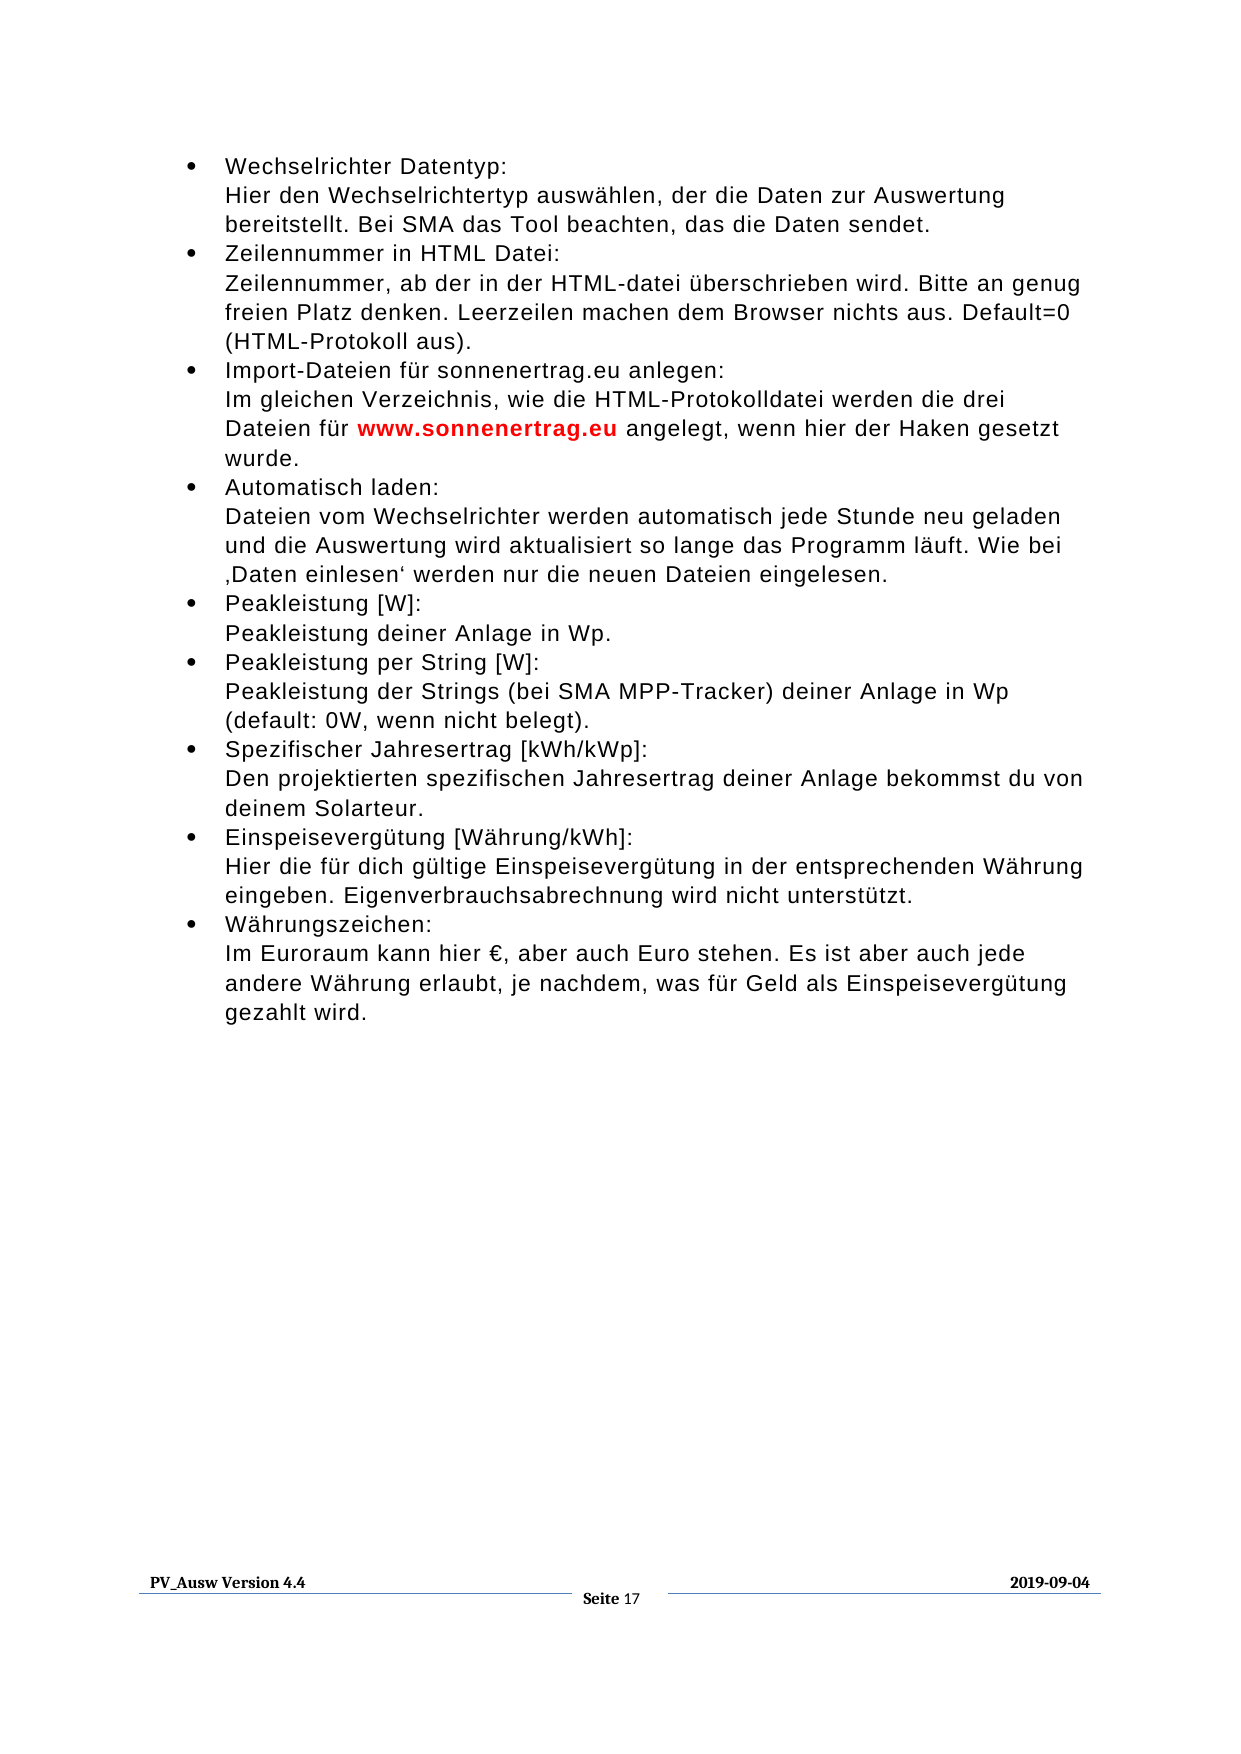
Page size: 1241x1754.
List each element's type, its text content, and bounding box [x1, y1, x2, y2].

list Einspeisevergütung [Währung/kWh]: Hier die für dich gültige Einspeisevergütung in der entsprechenden Währung eingeben. Eigenverbrauchsabrechnung wird nicht unterstützt. [187, 821, 1090, 908]
list Währungszeichen: Im Euroraum kann hier €, aber auch Euro stehen. Es ist aber auch jede andere Währung erlaubt, je nachdem, was für Geld als Einspeisevergütung gezahlt wird. [187, 908, 1090, 1025]
list Import-Dateien für sonnenertrag.eu anlegen: Im gleichen Verzeichnis, wie die HTML-Protokolldatei werden die drei Dateien für www.sonnenertrag.eu angelegt, wenn hier der Haken gesetzt wurde. [187, 354, 1090, 471]
list Zeilennummer in HTML Datei: Zeilennummer, ab der in der HTML-datei überschrieben wird. Bitte an genug freien Platz denken. Leerzeilen machen dem Browser nichts aus. Default=0 (HTML-Protokoll aus). [187, 237, 1090, 354]
list Wechselrichter Datentyp: Hier den Wechselrichtertyp auswählen, der die Daten zur Auswertung bereitstellt. Bei SMA das Tool beachten, das die Daten sendet. [187, 150, 1090, 237]
list Automatisch laden: Dateien vom Wechselrichter werden automatisch jede Stunde neu geladen und die Auswertung wird aktualisiert so lange das Programm läuft. Wie bei ‚Daten einlesen‘ werden nur die neuen Dateien eingelesen. [187, 471, 1090, 587]
list Peakleistung per String [W]: Peakleistung der Strings (bei SMA MPP-Tracker) deiner Anlage in Wp (default: 0W, wenn nicht belegt). [187, 646, 1090, 733]
list Peakleistung [W]: Peakleistung deiner Anlage in Wp. [187, 587, 1090, 646]
list Spezifischer Jahresertrag [kWh/kWp]: Den projektierten spezifischen Jahresertrag deiner Anlage bekommst du von deinem Solarteur. [187, 733, 1090, 821]
